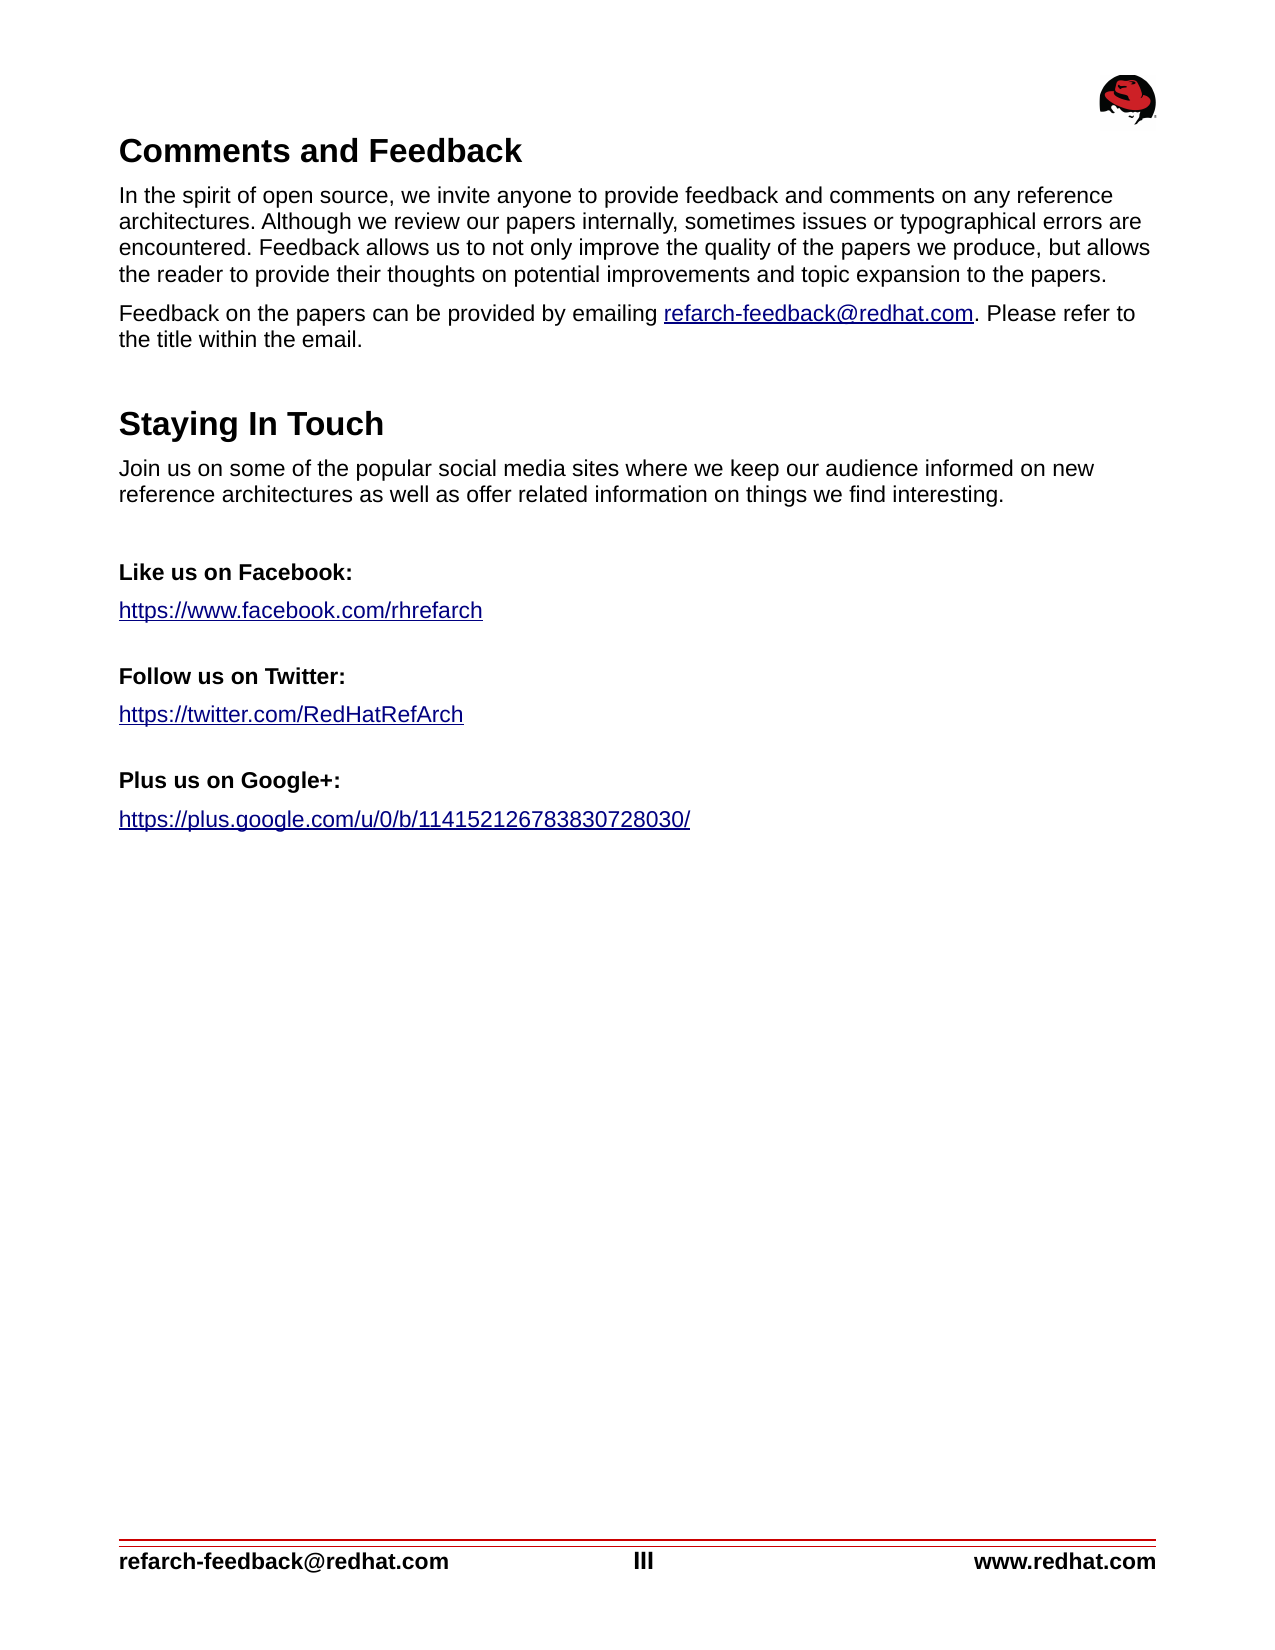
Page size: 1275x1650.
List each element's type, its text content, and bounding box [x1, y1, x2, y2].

text Comments and Feedback [118, 131, 1156, 169]
text In the spirit of open source, we invite anyone to provide feedback and comments on any reference architectures. Although we review our papers internally, sometimes issues or typographical errors are encountered. Feedback allows us to not only improve the quality of the papers we produce, but allows the reader to provide their thoughts on potential improvements and topic expansion to the papers. [118, 182, 1156, 287]
picture [1099, 75, 1157, 131]
text https://plus.google.com/u/0/b/114152126783830728030/ [118, 806, 1156, 832]
text https://twitter.com/RedHatRefArch [118, 701, 1156, 728]
text Follow us on Twitter: [118, 663, 1156, 689]
text Like us on Facebook: [118, 558, 1156, 585]
text Feedback on the papers can be provided by emailing refarch-feedback@redhat.com. Please refer to the title within the email. [118, 299, 1156, 352]
text https://www.facebook.com/rhrefarch [118, 597, 1156, 624]
text Join us on some of the popular social media sites where we keep our audience informed on new reference architectures as well as offer related information on things we find interesting. [118, 454, 1156, 507]
text Plus us on Google+: [118, 767, 1156, 793]
text Staying In Touch [118, 403, 1156, 442]
